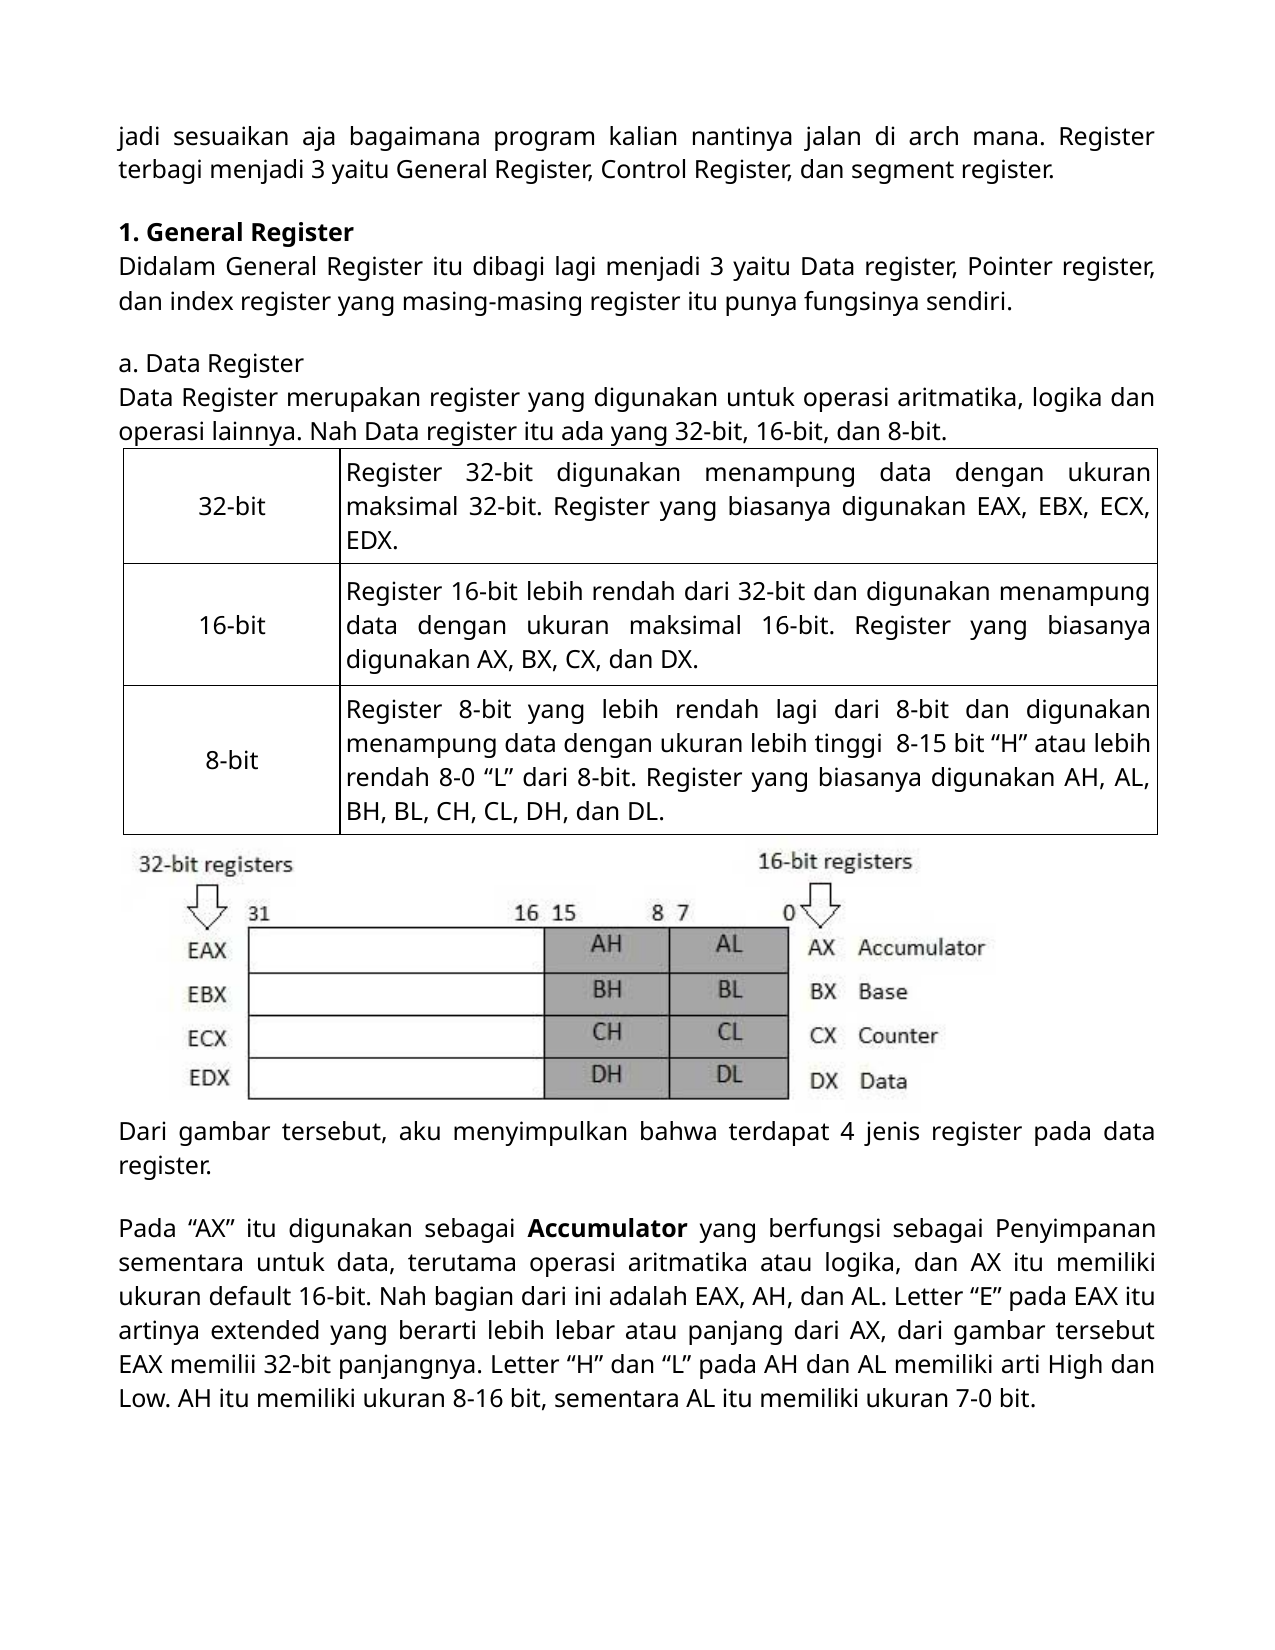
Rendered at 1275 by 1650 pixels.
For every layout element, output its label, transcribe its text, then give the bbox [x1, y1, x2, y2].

text Pada “AX” itu digunakan sebagai Accumulator yang berfungsi sebagai Penyimpanan sementara untuk data, terutama operasi aritmatika atau logika, dan AX itu memiliki ukuran default 16-bit. Nah bagian dari ini adalah EAX, AH, dan AL. Letter “E” pada EAX itu artinya extended yang berarti lebih lebar atau panjang dari AX, dari gambar tersebut EAX memilii 32-bit panjangnya. Letter “H” dan “L” pada AH dan AL memiliki arti High dan Low. AH itu memiliki ukuran 8-16 bit, sementara AL itu memiliki ukuran 7-0 bit. [118, 1210, 1157, 1415]
table_cell 16-bit [124, 564, 339, 685]
table_header 32-bit [124, 449, 339, 563]
text Data Register merupakan register yang digunakan untuk operasi aritmatika, logika dan operasi lainnya. Nah Data register itu ada yang 32-bit, 16-bit, dan 8-bit. [118, 380, 1157, 448]
text Dari gambar tersebut, aku menyimpulkan bahwa terdapat 4 jenis register pada data register. [118, 835, 1157, 1182]
picture [120, 836, 999, 1114]
table_cell 8-bit [124, 686, 339, 834]
table_cell Register 16-bit lebih rendah dari 32-bit dan digunakan menampung data dengan ukuran maksimal 16-bit. Register yang biasanya digunakan AX, BX, CX, dan DX. [341, 564, 1157, 685]
text 1. General Register [118, 215, 1157, 249]
table_header Register 32-bit digunakan menampung data dengan ukuran maksimal 32-bit. Register yang biasanya digunakan EAX, EBX, ECX, EDX. [341, 449, 1157, 563]
text jadi sesuaikan aja bagaimana program kalian nantinya jalan di arch mana. Register terbagi menjadi 3 yaitu General Register, Control Register, dan segment register. [118, 118, 1157, 186]
text Didalam General Register itu dibagi lagi menjadi 3 yaitu Data register, Pointer register, dan index register yang masing-masing register itu punya fungsinya sendiri. [118, 249, 1157, 317]
text a. Data Register [118, 346, 1157, 380]
table_cell Register 8-bit yang lebih rendah lagi dari 8-bit dan digunakan menampung data dengan ukuran lebih tinggi 8-15 bit “H” atau lebih rendah 8-0 “L” dari 8-bit. Register yang biasanya digunakan AH, AL, BH, BL, CH, CL, DH, dan DL. [341, 686, 1157, 834]
